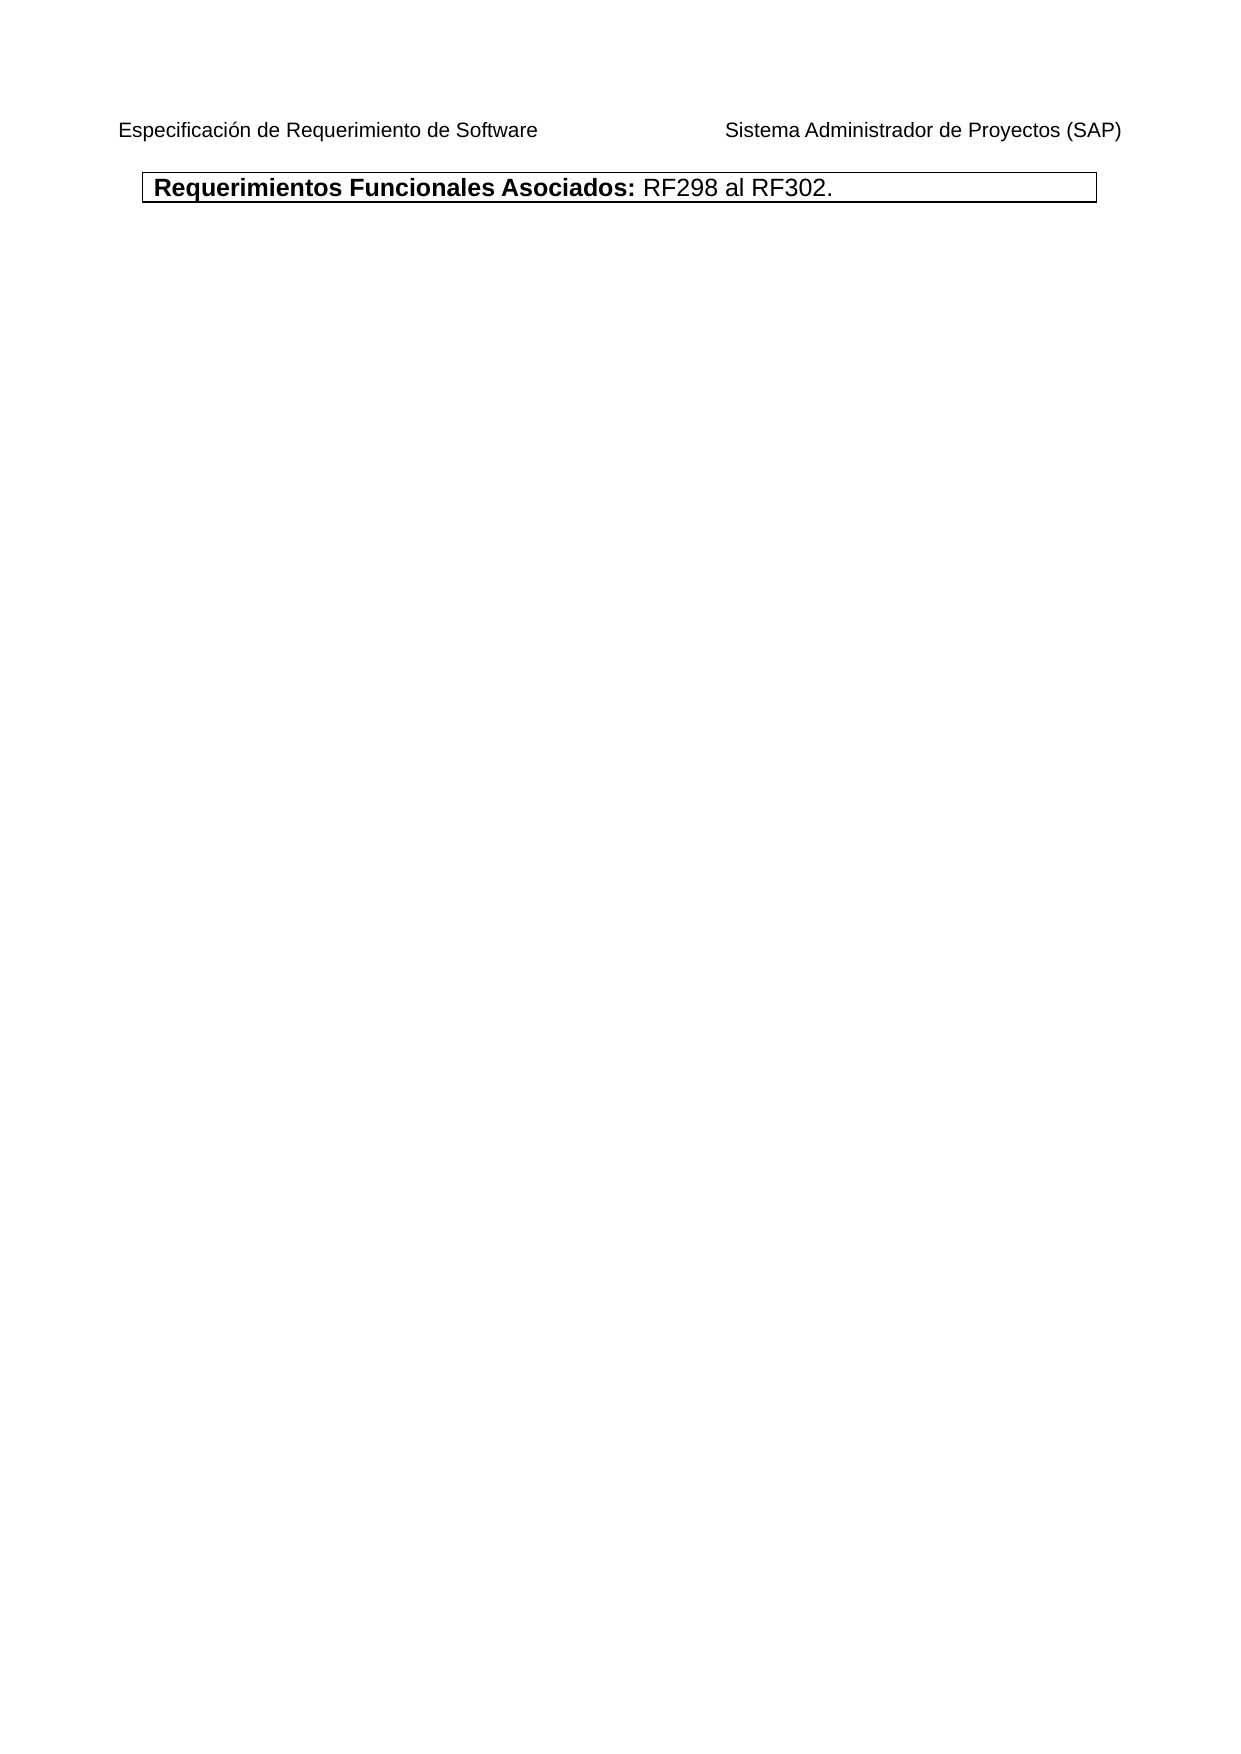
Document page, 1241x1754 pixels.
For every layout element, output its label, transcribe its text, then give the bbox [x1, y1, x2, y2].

table_cell Requerimientos Funcionales Asociados: RF298 al RF302. [143, 173, 1096, 201]
